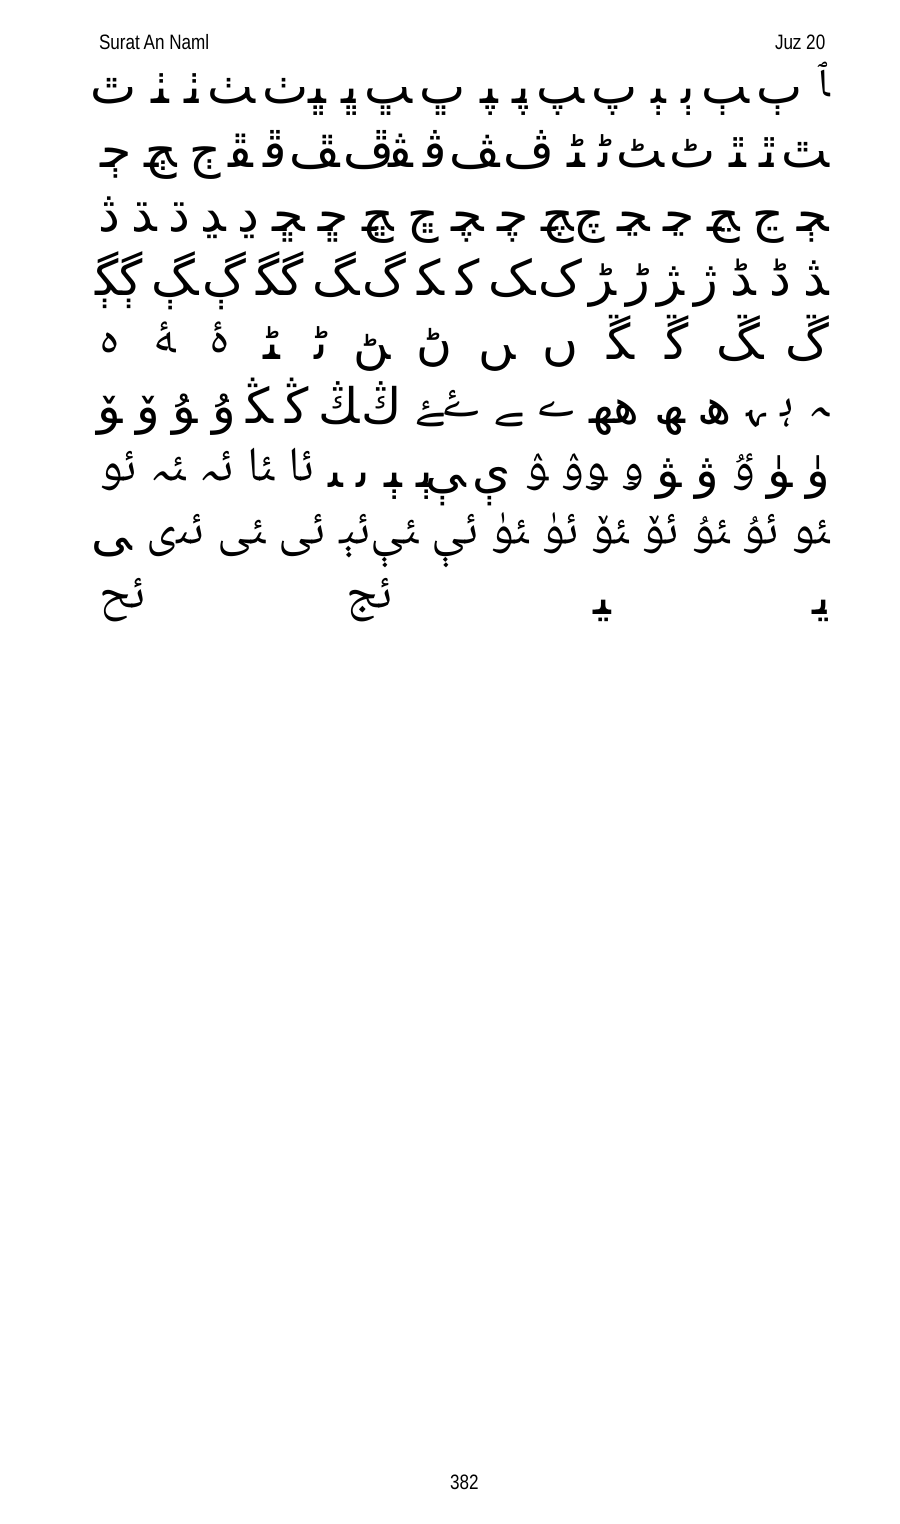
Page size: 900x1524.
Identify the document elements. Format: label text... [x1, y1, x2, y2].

text ﮧ ﮨ ﮩ ﮪ ﮫ ﮬﮭ ﮮ ﮯ ﮰﮱ ﯓ ﯔ ﯕ ﯖ ﯗ ﯘ ﯙ ﯚ ﯛ ﯜ ﯝ ﯞ ﯟ ﯠ ﯡﯢ ﯣ ﯤ ﯥﯦ ﯧ ﯨ ﯩ ﯪ ﯫ ﯬ ﯭ ﯮ ﯯ ﯰ ﯱ ﯲ ﯳ ﯴ ﯵ ﯶ ﯷﯸ ﯹ ﯺ ﯻﯼ ﯽ ﯾ ﯿ ﰀ ﰁ [99, 379, 829, 635]
text ﭑ ﭒ ﭓ ﭔ ﭕ ﭖ ﭗ ﭘ ﭙ ﭚ ﭛ ﭜ ﭝﭞ ﭟ ﭠ ﭡ ﭢ ﭣ ﭤ ﭥ ﭦ ﭧ ﭨ ﭩ ﭪ ﭫ ﭬ ﭭﭮ ﭯ ﭰ ﭱ ﭲ ﭳ ﭴ ﭵ ﭶ ﭷ ﭸ ﭹ ﭺﭻ ﭼ ﭽ ﭾ ﭿ ﮀ ﮁ ﮂ ﮃ ﮄ ﮅ ﮆ ﮇ ﮈ ﮉ ﮊ ﮋ ﮌ ﮍ ﮎ ﮏ ﮐ ﮑ ﮒ ﮓ ﮔﮕ ﮖ ﮗ ﮘﮙ ﮚ ﮛ ﮜ ﮝ ﮞ ﮟ ﮠ ﮡ ﮢ ﮣ ﮤ ﮥ ﮦ [99, 60, 829, 379]
